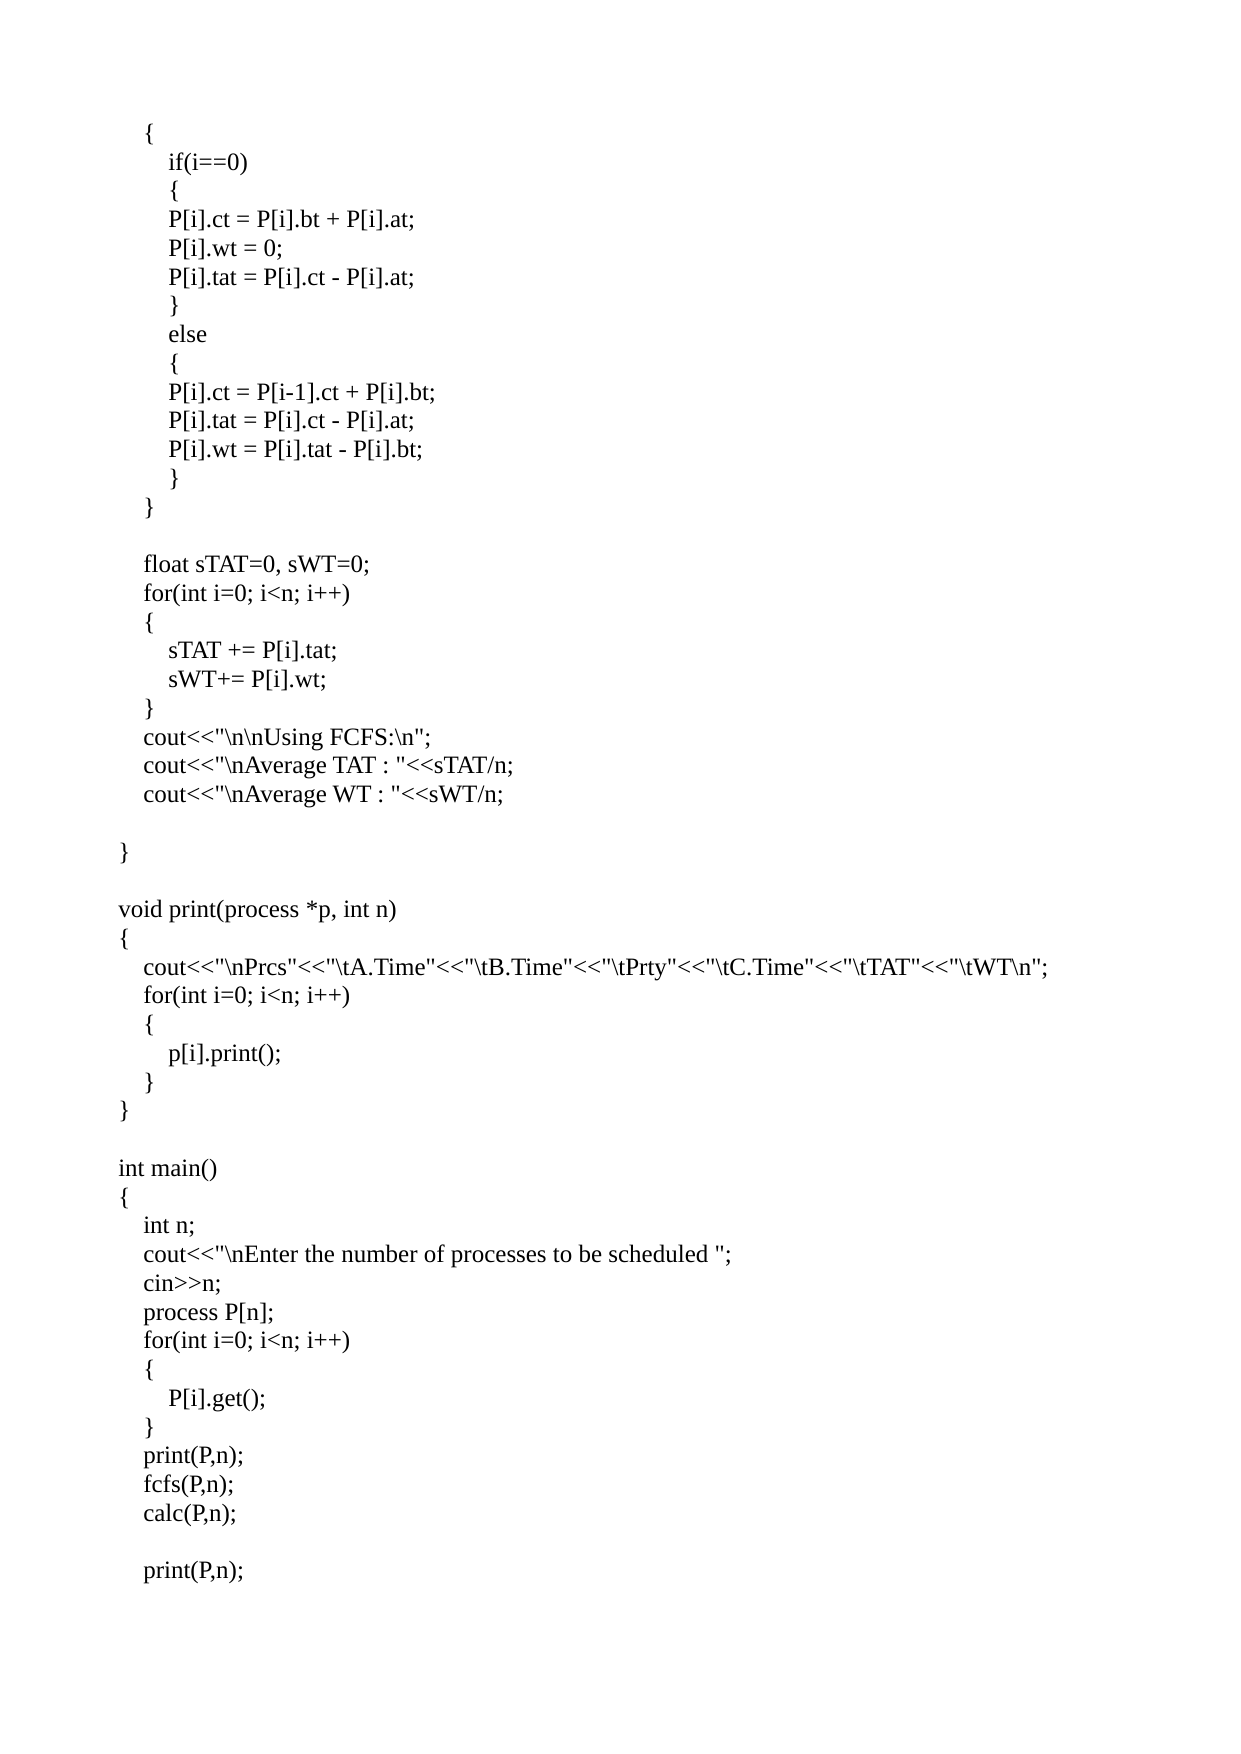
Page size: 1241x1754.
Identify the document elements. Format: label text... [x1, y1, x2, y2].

text P[i].tat = P[i].ct - P[i].at; [118, 406, 1122, 434]
text float sTAT=0, sWT=0; [118, 549, 1122, 578]
text { [118, 1009, 1122, 1038]
text P[i].ct = P[i-1].ct + P[i].bt; [118, 377, 1122, 406]
text for(int i=0; i<n; i++) [118, 578, 1122, 607]
text int main() [118, 1153, 1122, 1182]
text sWT+= P[i].wt; [118, 664, 1122, 693]
text } [118, 492, 1122, 521]
text fcfs(P,n); [118, 1469, 1122, 1498]
text cin>>n; [118, 1268, 1122, 1297]
text P[i].wt = 0; [118, 233, 1122, 262]
text cout<<"\nPrcs"<<"\tA.Time"<<"\tB.Time"<<"\tPrty"<<"\tC.Time"<<"\tTAT"<<"\tWT\n"; [118, 952, 1122, 981]
text print(P,n); [118, 1441, 1122, 1469]
text calc(P,n); [118, 1498, 1122, 1527]
text } [118, 1412, 1122, 1441]
text P[i].tat = P[i].ct - P[i].at; [118, 262, 1122, 291]
text } [118, 693, 1122, 722]
text for(int i=0; i<n; i++) [118, 1326, 1122, 1354]
text print(P,n); [118, 1556, 1122, 1584]
text p[i].print(); [118, 1038, 1122, 1067]
text { [118, 1354, 1122, 1383]
text P[i].get(); [118, 1383, 1122, 1412]
text { [118, 348, 1122, 377]
text int n; [118, 1211, 1122, 1239]
text P[i].wt = P[i].tat - P[i].bt; [118, 434, 1122, 463]
text { [118, 1182, 1122, 1211]
text { [118, 923, 1122, 952]
text process P[n]; [118, 1297, 1122, 1326]
text cout<<"\nEnter the number of processes to be scheduled "; [118, 1239, 1122, 1268]
text cout<<"\n\nUsing FCFS:\n"; [118, 722, 1122, 751]
text if(i==0) [118, 147, 1122, 176]
text } [118, 1067, 1122, 1096]
text sTAT += P[i].tat; [118, 636, 1122, 664]
text } [118, 291, 1122, 319]
text for(int i=0; i<n; i++) [118, 981, 1122, 1009]
text { [118, 607, 1122, 636]
text P[i].ct = P[i].bt + P[i].at; [118, 204, 1122, 233]
text } [118, 1096, 1122, 1124]
text cout<<"\nAverage WT : "<<sWT/n; [118, 779, 1122, 808]
text { [118, 118, 1122, 147]
text else [118, 319, 1122, 348]
text cout<<"\nAverage TAT : "<<sTAT/n; [118, 751, 1122, 779]
text } [118, 837, 1122, 866]
text { [118, 176, 1122, 204]
text void print(process *p, int n) [118, 894, 1122, 923]
text } [118, 463, 1122, 492]
